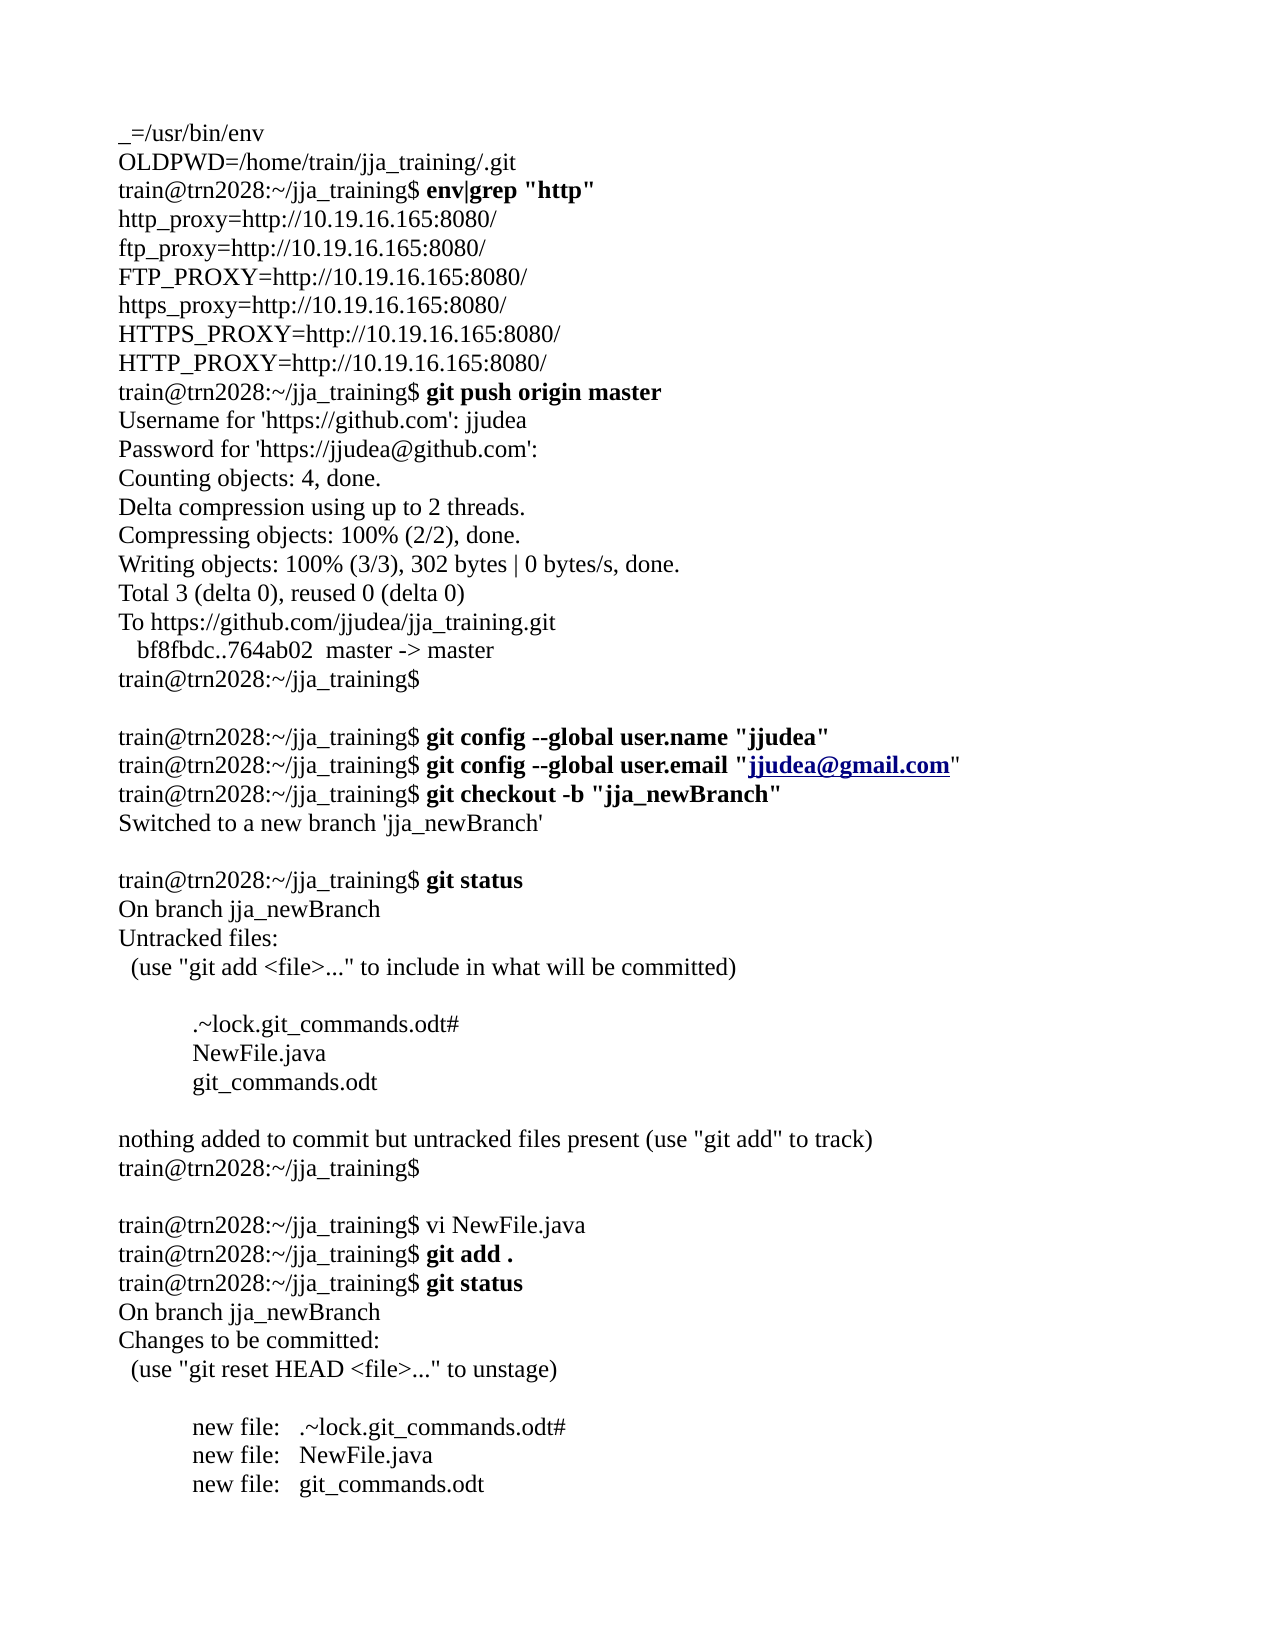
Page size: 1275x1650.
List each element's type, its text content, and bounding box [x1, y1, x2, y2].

text train@trn2028:~/jja_training$ git status [118, 866, 1157, 894]
text HTTPS_PROXY=http://10.19.16.165:8080/ [118, 319, 1157, 348]
text bf8fbdc..764ab02 master -> master [118, 636, 1157, 664]
text train@trn2028:~/jja_training$ [118, 664, 1157, 693]
text train@trn2028:~/jja_training$ env|grep "http" [118, 176, 1157, 204]
text Compressing objects: 100% (2/2), done. [118, 521, 1157, 549]
text On branch jja_newBranch [118, 1297, 1157, 1326]
text train@trn2028:~/jja_training$ git add . [118, 1239, 1157, 1268]
text Password for 'https://jjudea@github.com': [118, 434, 1157, 463]
text HTTP_PROXY=http://10.19.16.165:8080/ [118, 348, 1157, 377]
text new file: NewFile.java [118, 1441, 1157, 1469]
text Counting objects: 4, done. [118, 463, 1157, 492]
text http_proxy=http://10.19.16.165:8080/ [118, 204, 1157, 233]
text Delta compression using up to 2 threads. [118, 492, 1157, 521]
text new file: git_commands.odt [118, 1469, 1157, 1498]
text train@trn2028:~/jja_training$ git config --global user.email "jjudea@gmail.com" [118, 751, 1157, 779]
text train@trn2028:~/jja_training$ git checkout -b "jja_newBranch" [118, 779, 1157, 808]
text Untracked files: [118, 923, 1157, 952]
text (use "git reset HEAD <file>..." to unstage) [118, 1354, 1157, 1383]
text _=/usr/bin/env [118, 118, 1157, 147]
text (use "git add <file>..." to include in what will be committed) [118, 952, 1157, 981]
text train@trn2028:~/jja_training$ vi NewFile.java [118, 1211, 1157, 1239]
text Total 3 (delta 0), reused 0 (delta 0) [118, 578, 1157, 607]
text Switched to a new branch 'jja_newBranch' [118, 808, 1157, 837]
text To https://github.com/jjudea/jja_training.git [118, 607, 1157, 636]
text On branch jja_newBranch [118, 894, 1157, 923]
text train@trn2028:~/jja_training$ git config --global user.name "jjudea" [118, 722, 1157, 751]
text new file: .~lock.git_commands.odt# [118, 1412, 1157, 1441]
text git_commands.odt [118, 1067, 1157, 1096]
text NewFile.java [118, 1038, 1157, 1067]
text Writing objects: 100% (3/3), 302 bytes | 0 bytes/s, done. [118, 549, 1157, 578]
text train@trn2028:~/jja_training$ git push origin master [118, 377, 1157, 406]
text train@trn2028:~/jja_training$ [118, 1153, 1157, 1182]
text ftp_proxy=http://10.19.16.165:8080/ [118, 233, 1157, 262]
text OLDPWD=/home/train/jja_training/.git [118, 147, 1157, 176]
text .~lock.git_commands.odt# [118, 1009, 1157, 1038]
text https_proxy=http://10.19.16.165:8080/ [118, 291, 1157, 319]
text Changes to be committed: [118, 1326, 1157, 1354]
text FTP_PROXY=http://10.19.16.165:8080/ [118, 262, 1157, 291]
text Username for 'https://github.com': jjudea [118, 406, 1157, 434]
text train@trn2028:~/jja_training$ git status [118, 1268, 1157, 1297]
text nothing added to commit but untracked files present (use "git add" to track) [118, 1124, 1157, 1153]
